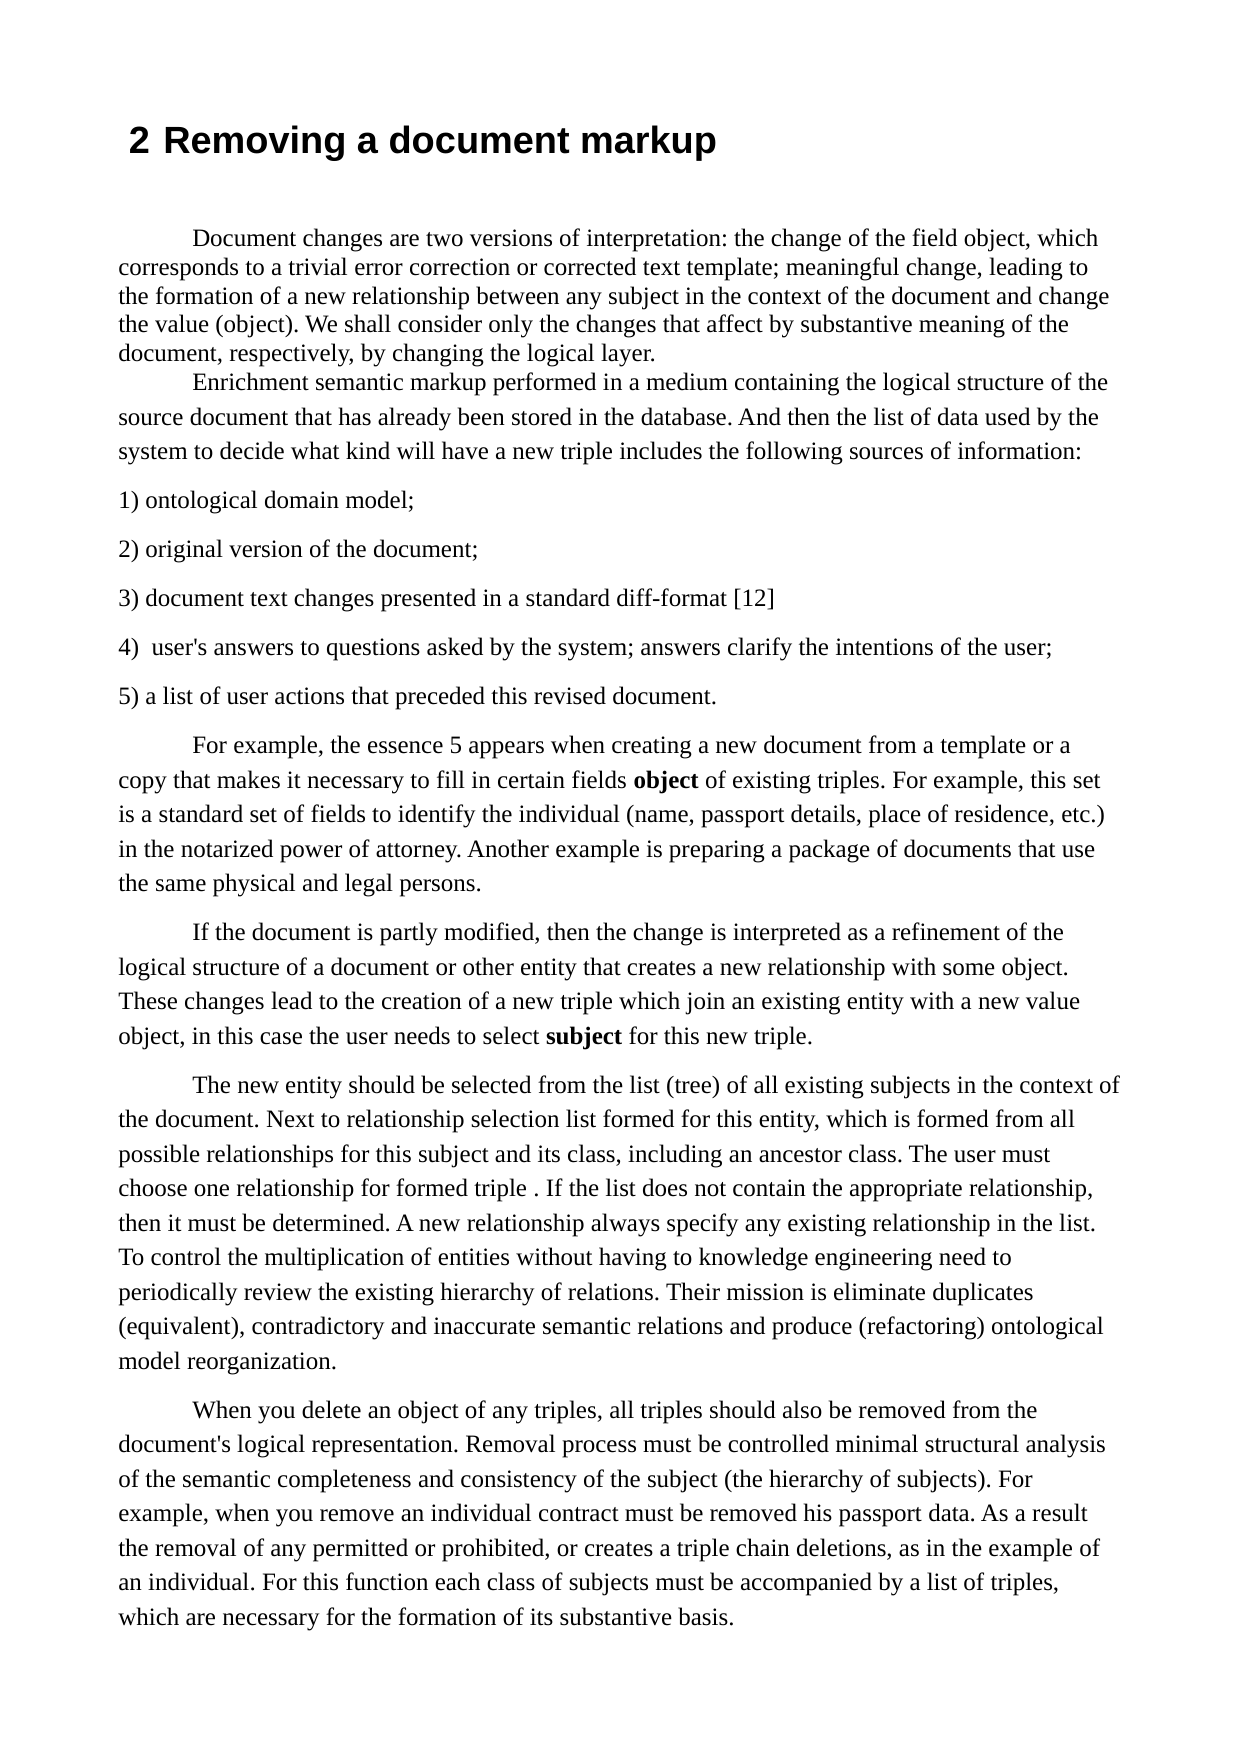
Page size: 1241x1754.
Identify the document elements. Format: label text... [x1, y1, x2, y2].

text 4) user's answers to questions asked by the system; answers clarify the intentions of the user; [118, 632, 1122, 661]
text Enrichment semantic markup performed in a medium containing the logical structure of the source document that has already been stored in the database. And then the list of data used by the system to decide what kind will have a new triple includes the following sources of information: [118, 367, 1122, 465]
text 1) ontological domain model; [118, 485, 1122, 514]
subtitle Removing a document markup [118, 118, 1122, 162]
text Document changes are two versions of interpretation: the change of the field object, which corresponds to a trivial error correction or corrected text template; meaningful change, leading to the formation of a new relationship between any subject in the context of the document and change the value (object). We shall consider only the changes that affect by substantive meaning of the document, respectively, by changing the logical layer. [118, 223, 1122, 367]
text For example, the essence 5 appears when creating a new document from a template or a copy that makes it necessary to fill in certain fields object of existing triples. For example, this set is a standard set of fields to identify the individual (name, passport details, place of residence, etc.) in the notarized power of attorney. Another example is preparing a package of documents that use the same physical and legal persons. [118, 730, 1122, 897]
text 5) a list of user actions that preceded this revised document. [118, 681, 1122, 710]
text If the document is partly modified, then the change is interpreted as a refinement of the logical structure of a document or other entity that creates a new relationship with some object. These changes lead to the creation of a new triple which join an existing entity with a new value object, in this case the user needs to select subject for this new triple. [118, 917, 1122, 1049]
text When you delete an object of any triples, all triples should also be removed from the document's logical representation. Removal process must be controlled minimal structural analysis of the semantic completeness and consistency of the subject (the hierarchy of subjects). For example, when you remove an individual contract must be removed his passport data. As a result the removal of any permitted or prohibited, or creates a triple chain deletions, as in the example of an individual. For this function each class of subjects must be accompanied by a list of triples, which are necessary for the formation of its substantive basis. [118, 1395, 1122, 1630]
text The new entity should be selected from the list (tree) of all existing subjects in the context of the document. Next to relationship selection list formed for this entity, which is formed from all possible relationships for this subject and its class, including an ancestor class. The user must choose one relationship for formed triple . If the list does not contain the appropriate relationship, then it must be determined. A new relationship always specify any existing relationship in the list. To control the multiplication of entities without having to knowledge engineering need to periodically review the existing hierarchy of relations. Their mission is eliminate duplicates (equivalent), contradictory and inaccurate semantic relations and produce (refactoring) ontological model reorganization. [118, 1070, 1122, 1374]
text 2) original version of the document; [118, 534, 1122, 563]
text 3) document text changes presented in a standard diff-format [12] [118, 583, 1122, 612]
